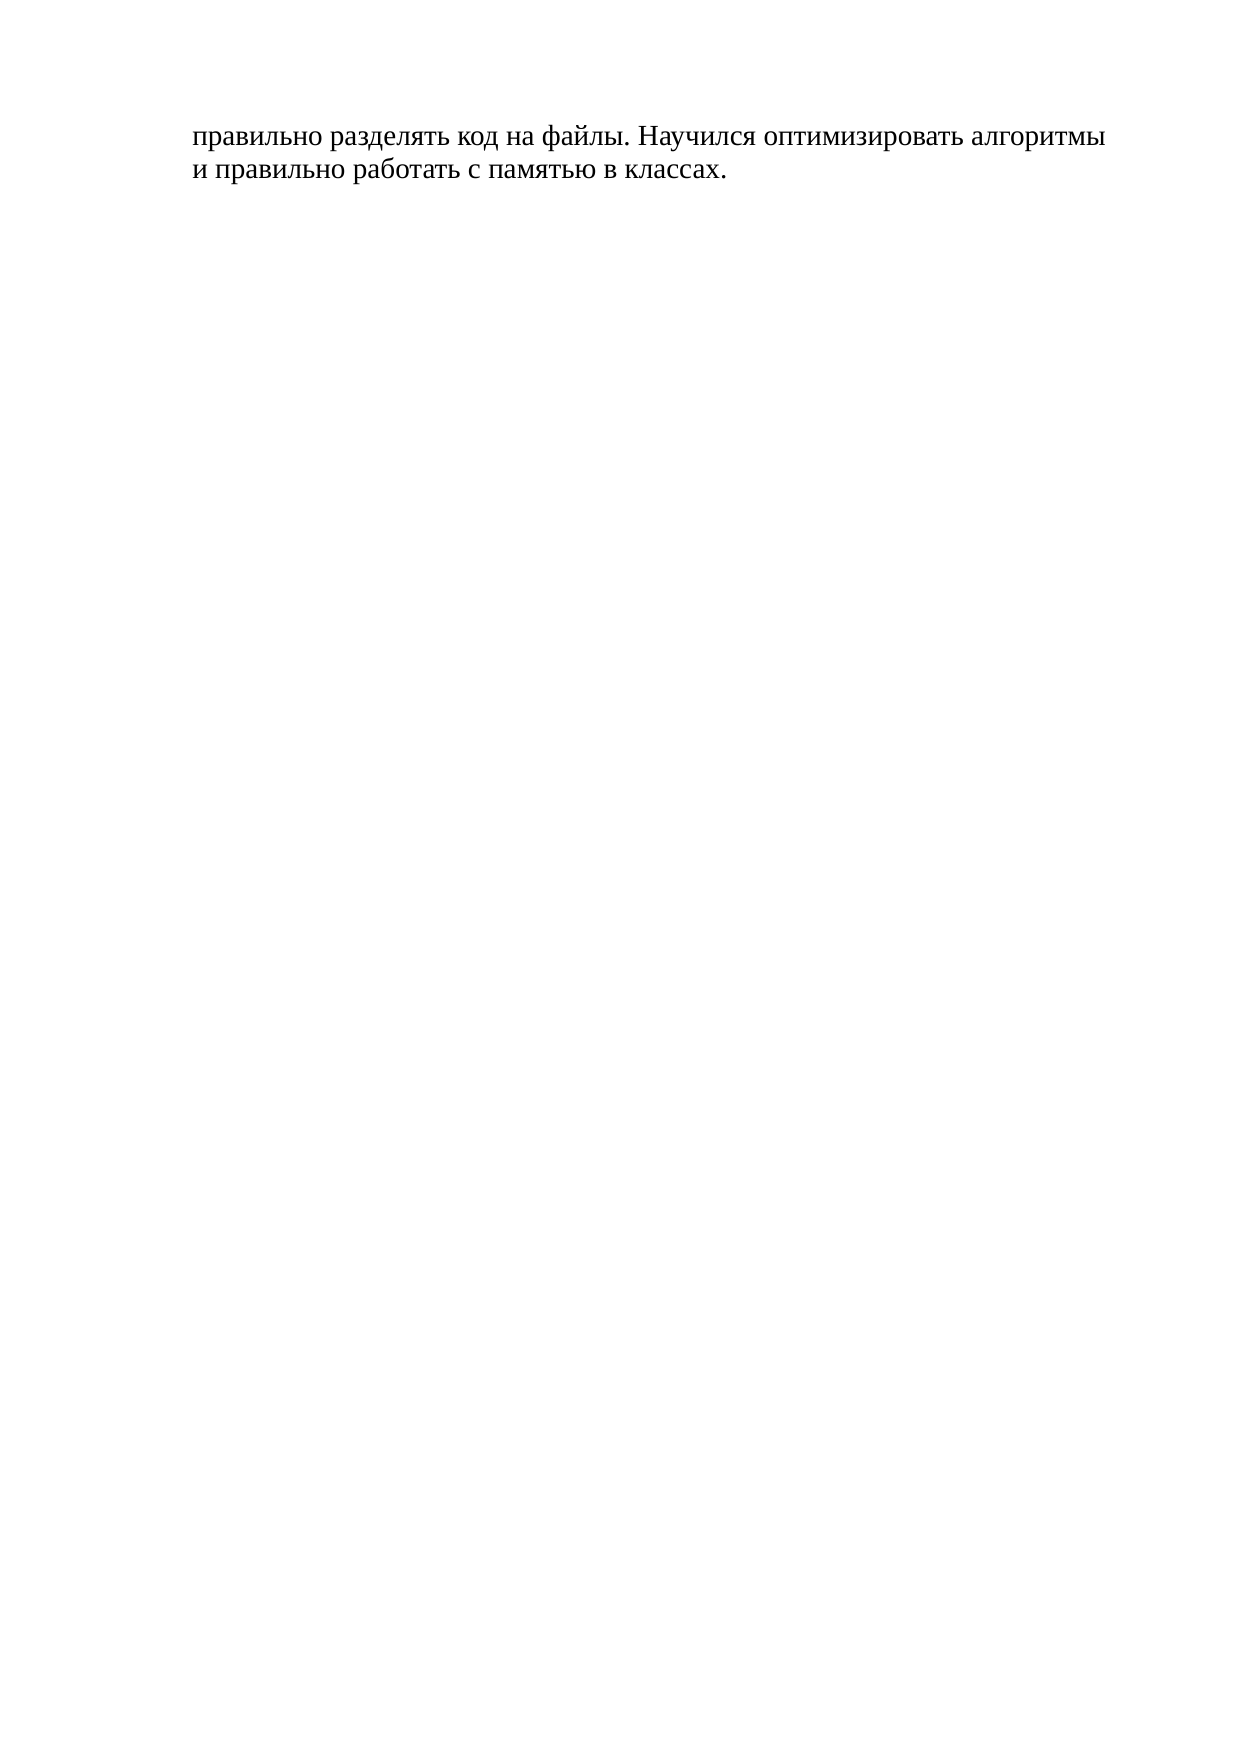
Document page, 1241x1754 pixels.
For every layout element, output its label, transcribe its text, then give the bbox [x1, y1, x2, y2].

text правильно разделять код на файлы. Научился оптимизировать алгоритмы и правильно работать с памятью в классах. [192, 118, 1122, 185]
